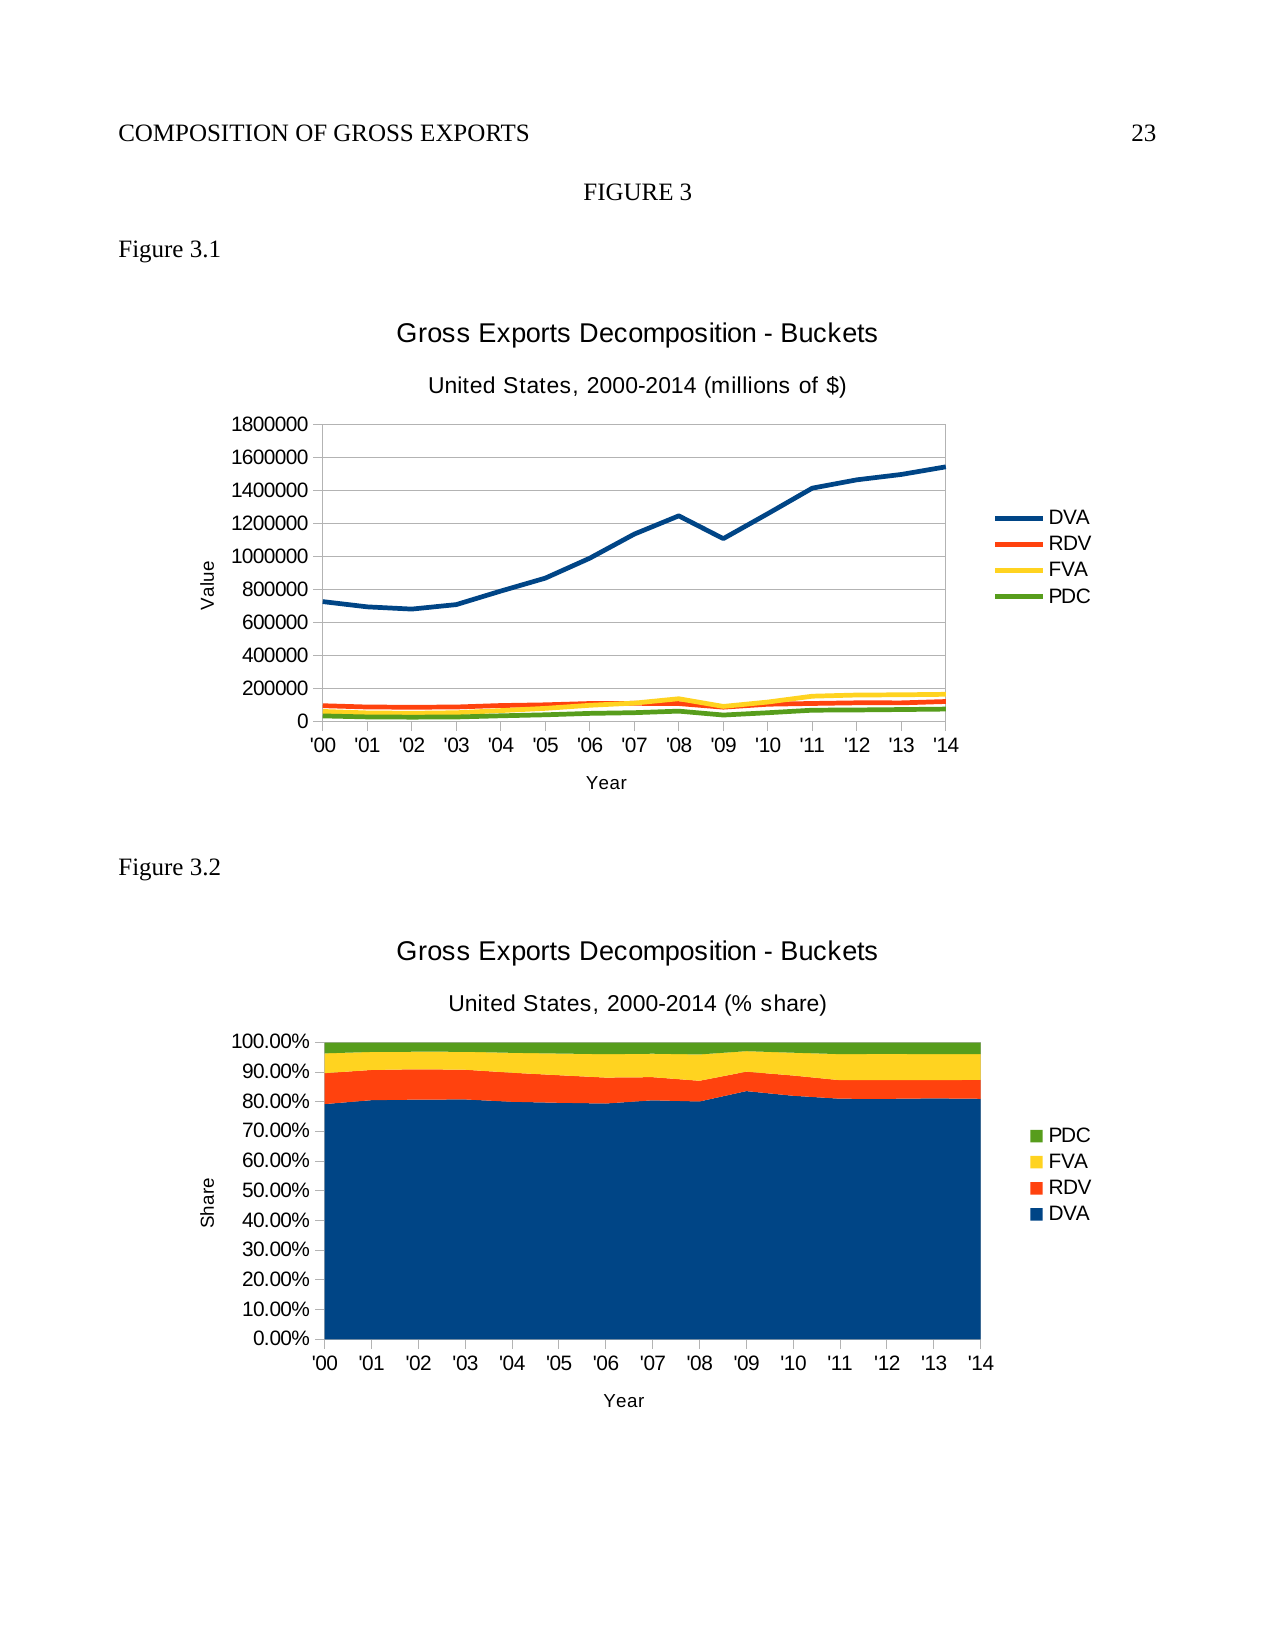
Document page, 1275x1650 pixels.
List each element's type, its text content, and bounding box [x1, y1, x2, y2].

text Figure 3.2 [118, 852, 1157, 881]
text FIGURE 3 [118, 177, 1157, 206]
text Figure 3.1 [118, 234, 1157, 263]
